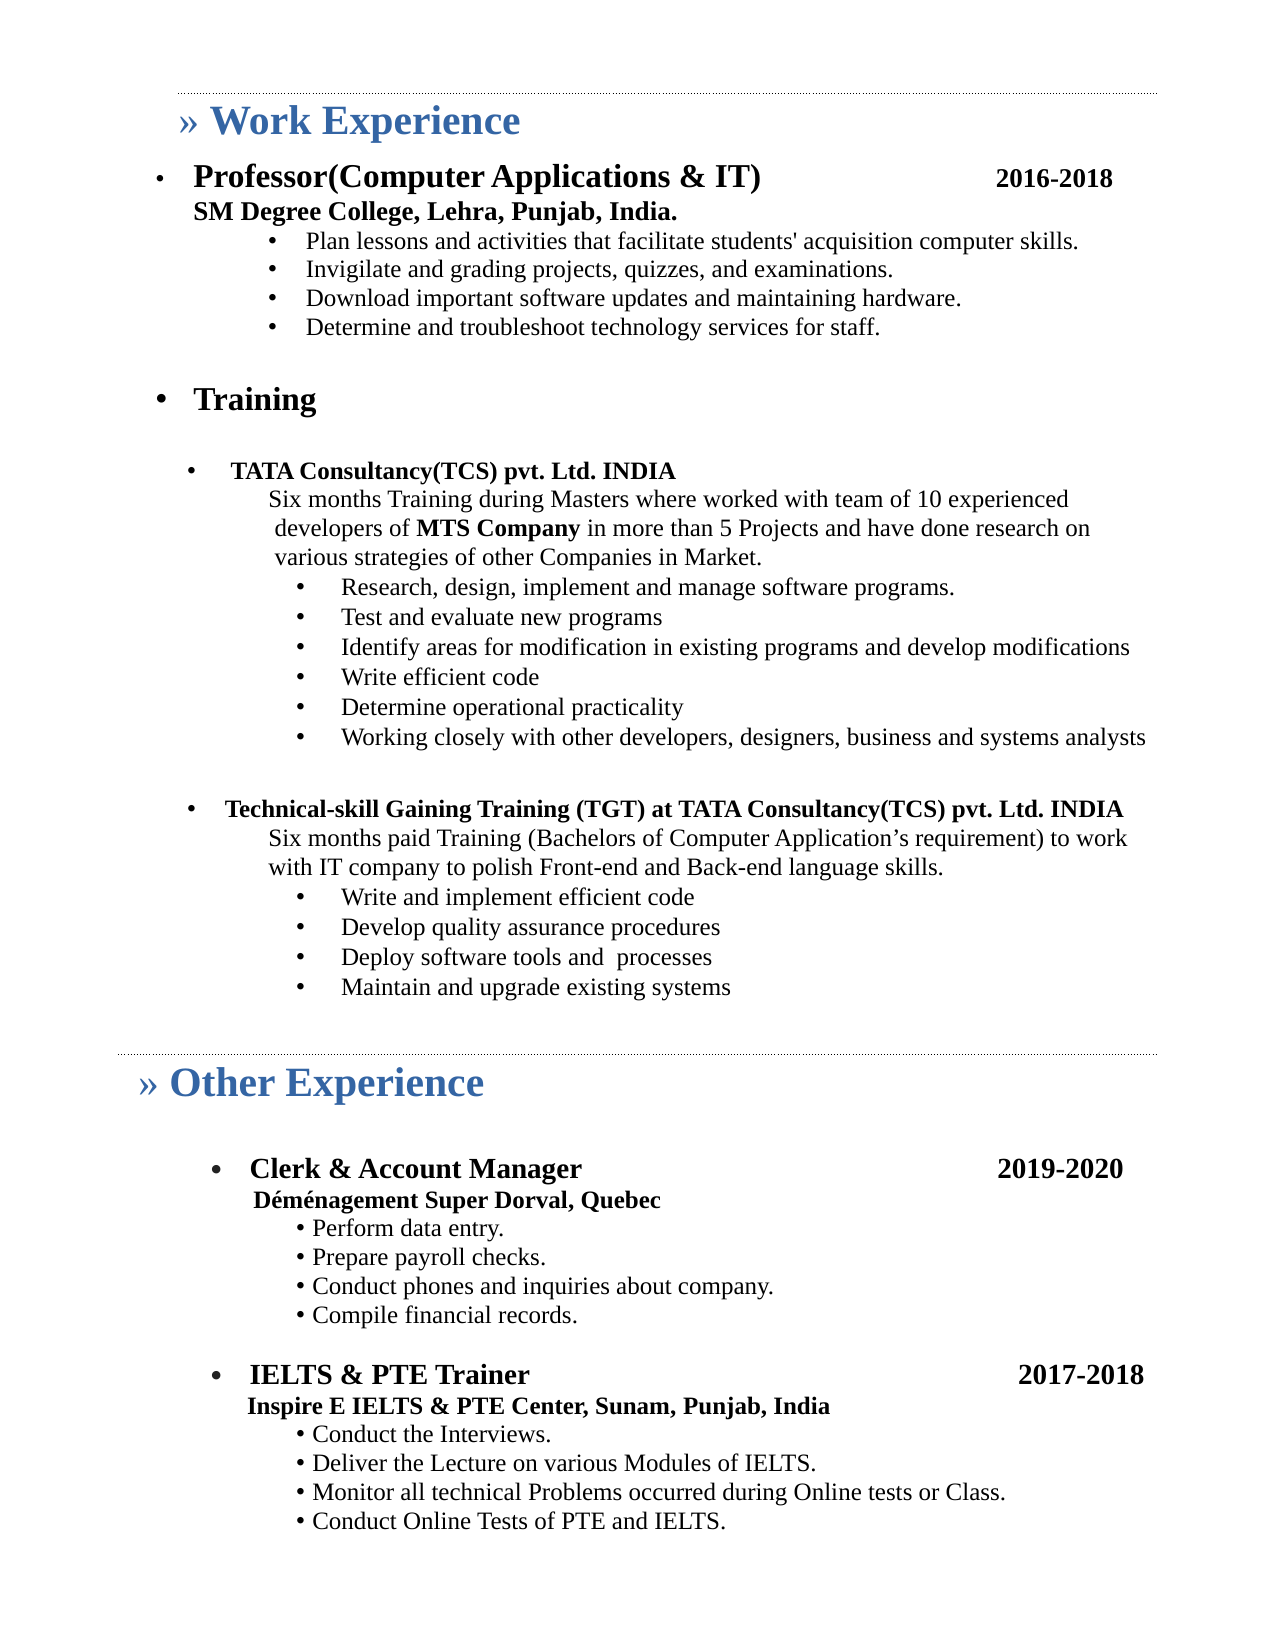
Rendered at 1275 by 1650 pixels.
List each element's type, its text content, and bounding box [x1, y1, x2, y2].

list Write and implement efficient code [193, 880, 1157, 910]
list Compile financial records. [296, 1300, 1157, 1328]
list Invigilate and grading projects, quizzes, and examinations. [268, 254, 1157, 283]
text various strategies of other Companies in Market. [118, 542, 1157, 571]
list TATA Consultancy(TCS) pvt. Ltd. INDIA [187, 456, 1157, 484]
text Six months Training during Masters where worked with team of 10 experienced [118, 484, 1157, 513]
text » Other Experience [118, 1054, 1157, 1105]
text » Work Experience [178, 93, 1157, 144]
list Monitor all technical Problems occurred during Online tests or Class. [296, 1477, 1157, 1506]
list Conduct phones and inquiries about company. [296, 1271, 1157, 1300]
list Maintain and upgrade existing systems [193, 970, 1157, 1000]
list Deploy software tools and processes [193, 940, 1157, 970]
list Test and evaluate new programs [193, 601, 1157, 631]
list Prepare payroll checks. [296, 1242, 1157, 1271]
list Clerk & Account Manager 2019-2020 [212, 1151, 1157, 1185]
list Conduct the Interviews. [296, 1419, 1157, 1448]
list Plan lessons and activities that facilitate students' acquisition computer skills. [268, 226, 1157, 254]
list Write efficient code [193, 661, 1157, 691]
list Download important software updates and maintaining hardware. [268, 283, 1157, 312]
list Professor(Computer Applications & IT) 2016-2018 SM Degree College, Lehra, Punjab, India. [156, 156, 1157, 226]
text with IT company to polish Front-end and Back-end language skills. [118, 852, 1157, 880]
list Identify areas for modification in existing programs and develop modifications [193, 631, 1157, 661]
list Working closely with other developers, designers, business and systems analysts [193, 721, 1157, 751]
list Perform data entry. [296, 1213, 1157, 1242]
list IELTS & PTE Trainer 2017-2018 [212, 1357, 1157, 1391]
list Training [156, 379, 1157, 417]
list Technical-skill Gaining Training (TGT) at TATA Consultancy(TCS) pvt. Ltd. INDIA [187, 794, 1157, 823]
list Research, design, implement and manage software programs. [193, 571, 1157, 601]
list Develop quality assurance procedures [193, 910, 1157, 940]
list Conduct Online Tests of PTE and IELTS. [296, 1506, 1157, 1534]
text Inspire E IELTS & PTE Center, Sunam, Punjab, India [178, 1391, 1157, 1419]
text developers of MTS Company in more than 5 Projects and have done research on [118, 513, 1157, 542]
text Six months paid Training (Bachelors of Computer Application’s requirement) to work [118, 823, 1157, 852]
list Deliver the Lecture on various Modules of IELTS. [296, 1448, 1157, 1477]
text Déménagement Super Dorval, Quebec [178, 1185, 1157, 1213]
list Determine operational practicality [193, 691, 1157, 721]
list Determine and troubleshoot technology services for staff. [268, 312, 1157, 341]
